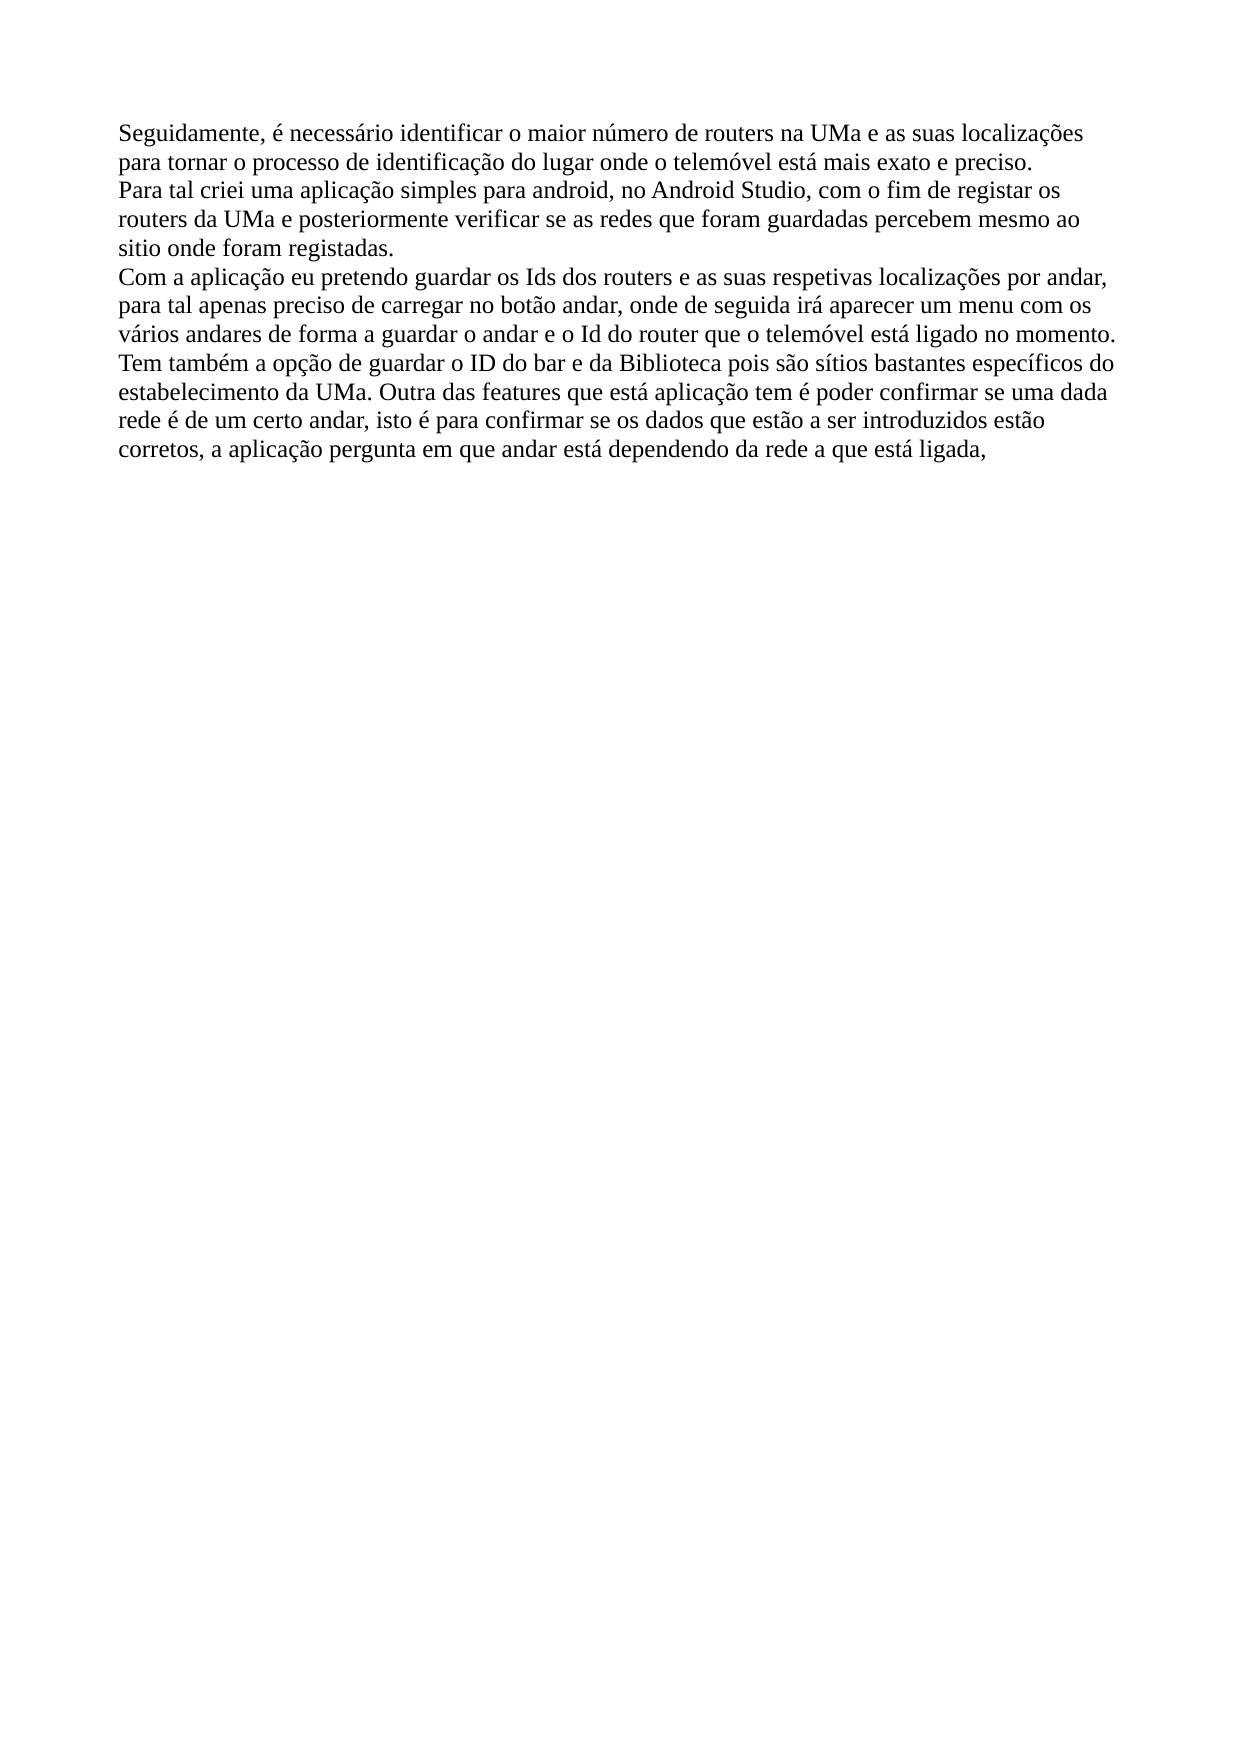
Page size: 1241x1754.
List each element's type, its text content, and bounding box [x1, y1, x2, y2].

text Para tal criei uma aplicação simples para android, no Android Studio, com o fim de registar os routers da UMa e posteriormente verificar se as redes que foram guardadas percebem mesmo ao sitio onde foram registadas. [118, 176, 1122, 262]
text Com a aplicação eu pretendo guardar os Ids dos routers e as suas respetivas localizações por andar, para tal apenas preciso de carregar no botão andar, onde de seguida irá aparecer um menu com os vários andares de forma a guardar o andar e o Id do router que o telemóvel está ligado no momento. Tem também a opção de guardar o ID do bar e da Biblioteca pois são sítios bastantes específicos do estabelecimento da UMa. Outra das features que está aplicação tem é poder confirmar se uma dada rede é de um certo andar, isto é para confirmar se os dados que estão a ser introduzidos estão corretos, a aplicação pergunta em que andar está dependendo da rede a que está ligada, [118, 262, 1122, 463]
text Seguidamente, é necessário identificar o maior número de routers na UMa e as suas localizações para tornar o processo de identificação do lugar onde o telemóvel está mais exato e preciso. [118, 118, 1122, 176]
